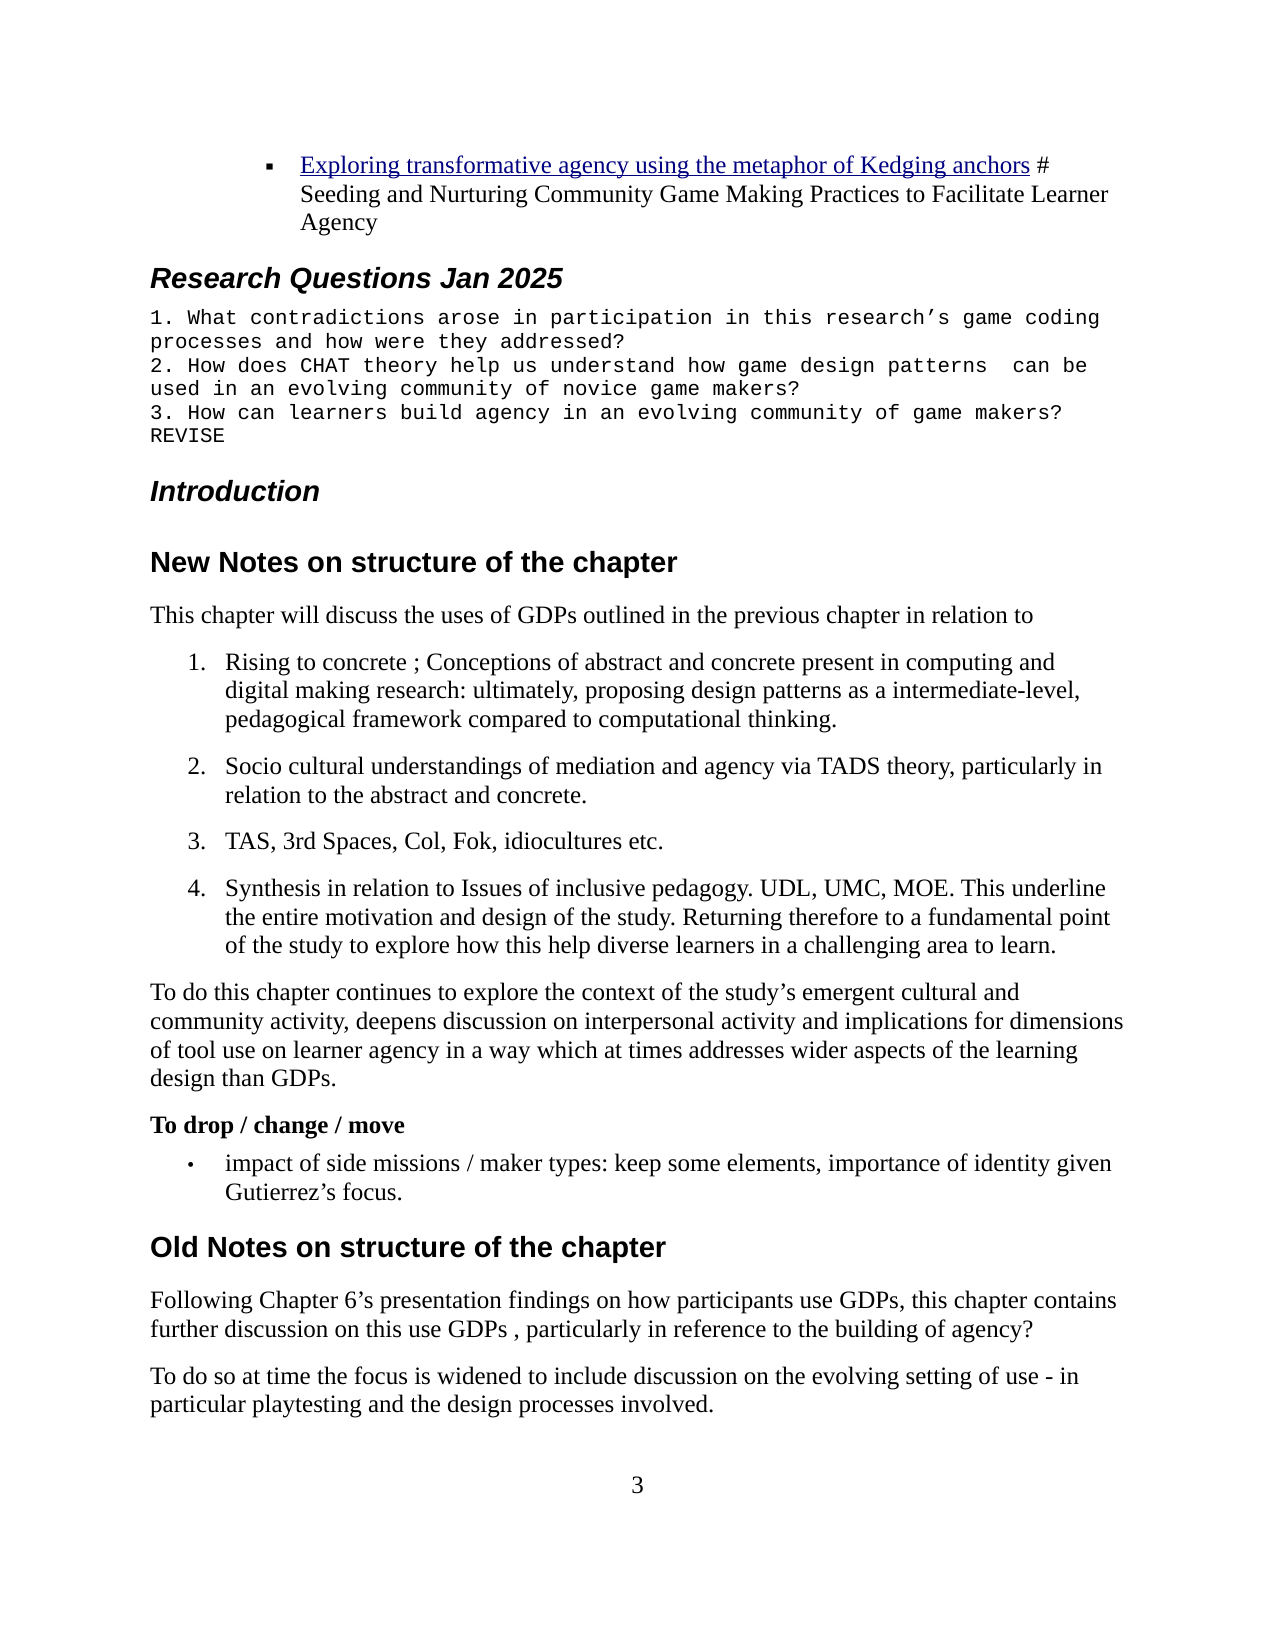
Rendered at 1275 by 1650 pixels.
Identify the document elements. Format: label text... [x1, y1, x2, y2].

list TAS, 3rd Spaces, Col, Fok, idiocultures etc. [187, 826, 1125, 855]
text 3. How can learners build agency in an evolving community of game makers? REVISE [150, 402, 1125, 449]
text To do so at time the focus is widened to include discussion on the evolving setting of use - in particular playtesting and the design processes involved. [150, 1361, 1125, 1418]
text This chapter will discuss the uses of GDPs outlined in the previous chapter in relation to [150, 600, 1125, 629]
subtitle Old Notes on structure of the chapter [150, 1230, 1125, 1264]
list impact of side missions / maker types: keep some elements, importance of identity given Gutierrez’s focus. [187, 1148, 1125, 1205]
text To drop / change / move [150, 1110, 1125, 1139]
list Synthesis in relation to Issues of inclusive pedagogy. UDL, UMC, MOE. This underline the entire motivation and design of the study. Returning therefore to a fundamental point of the study to explore how this help diverse learners in a challenging area to learn. [187, 873, 1125, 959]
text 2. How does CHAT theory help us understand how game design patterns can be used in an evolving community of novice game makers? [150, 354, 1125, 402]
list Rising to concrete ; Conceptions of abstract and concrete present in computing and digital making research: ultimately, proposing design patterns as a intermediate-level, pedagogical framework compared to computational thinking. [187, 647, 1125, 733]
text Following Chapter 6’s presentation findings on how participants use GDPs, this chapter contains further discussion on this use GDPs , particularly in reference to the building of agency? [150, 1285, 1125, 1343]
text To do this chapter continues to explore the context of the study’s emergent cultural and community activity, deepens discussion on interpersonal activity and implications for dimensions of tool use on learner agency in a way which at times addresses wider aspects of the learning design than GDPs. [150, 977, 1125, 1092]
list Socio cultural understandings of mediation and agency via TADS theory, particularly in relation to the abstract and concrete. [187, 751, 1125, 808]
subtitle Research Questions Jan 2025 [150, 261, 1125, 295]
subtitle New Notes on structure of the chapter [150, 545, 1125, 579]
list Exploring transformative agency using the metaphor of Kedging anchors # Seeding and Nurturing Community Game Making Practices to Facilitate Learner Agency [262, 150, 1125, 236]
subtitle Introduction [150, 474, 1125, 508]
text 1. What contradictions arose in participation in this research’s game coding processes and how were they addressed? [150, 307, 1125, 354]
